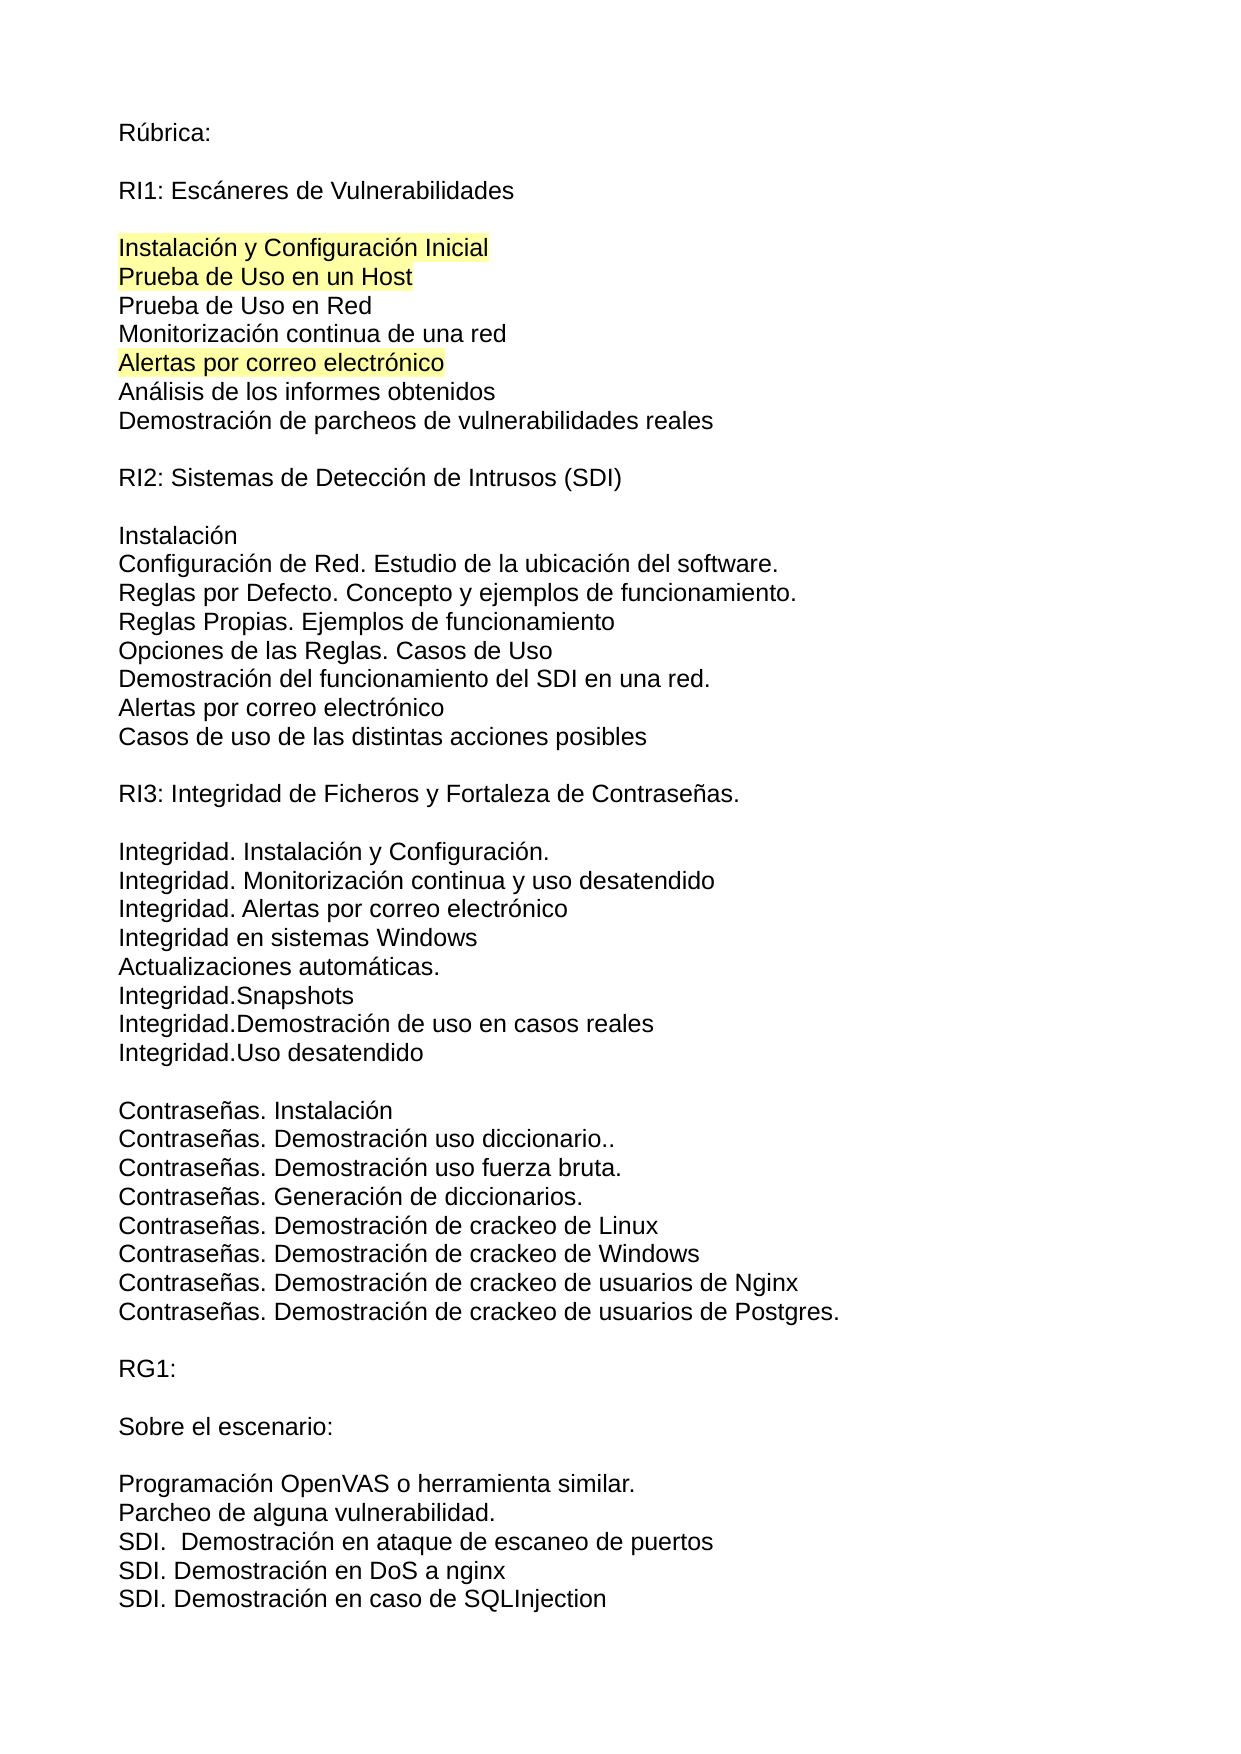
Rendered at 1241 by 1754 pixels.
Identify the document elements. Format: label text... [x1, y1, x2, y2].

text Opciones de las Reglas. Casos de Uso [118, 636, 1122, 664]
text Parcheo de alguna vulnerabilidad. [118, 1498, 1122, 1527]
text SDI. Demostración en caso de SQLInjection [118, 1584, 1122, 1613]
text Contraseñas. Demostración de crackeo de Linux [118, 1211, 1122, 1239]
text Contraseñas. Instalación [118, 1096, 1122, 1124]
text Integridad. Monitorización continua y uso desatendido [118, 866, 1122, 894]
text Sobre el escenario: [118, 1412, 1122, 1441]
text Contraseñas. Demostración uso diccionario.. [118, 1124, 1122, 1153]
text Prueba de Uso en un Host [118, 262, 1122, 291]
text Instalación [118, 521, 1122, 549]
text Configuración de Red. Estudio de la ubicación del software. [118, 549, 1122, 578]
text Integridad.Demostración de uso en casos reales [118, 1009, 1122, 1038]
text Alertas por correo electrónico [118, 348, 1122, 377]
text RI3: Integridad de Ficheros y Fortaleza de Contraseñas. [118, 779, 1122, 808]
text Demostración del funcionamiento del SDI en una red. [118, 664, 1122, 693]
text Integridad. Alertas por correo electrónico [118, 894, 1122, 923]
text Prueba de Uso en Red [118, 291, 1122, 319]
text SDI. Demostración en ataque de escaneo de puertos [118, 1527, 1122, 1556]
text Integridad.Uso desatendido [118, 1038, 1122, 1067]
text Demostración de parcheos de vulnerabilidades reales [118, 406, 1122, 434]
text Reglas por Defecto. Concepto y ejemplos de funcionamiento. [118, 578, 1122, 607]
text Contraseñas. Demostración de crackeo de Windows [118, 1239, 1122, 1268]
text RI1: Escáneres de Vulnerabilidades [118, 176, 1122, 204]
text RG1: [118, 1354, 1122, 1383]
text Programación OpenVAS o herramienta similar. [118, 1469, 1122, 1498]
text RI2: Sistemas de Detección de Intrusos (SDI) [118, 463, 1122, 492]
text Integridad. Instalación y Configuración. [118, 837, 1122, 866]
text Análisis de los informes obtenidos [118, 377, 1122, 406]
text Contraseñas. Demostración de crackeo de usuarios de Nginx [118, 1268, 1122, 1297]
text Actualizaciones automáticas. [118, 952, 1122, 981]
text Alertas por correo electrónico [118, 693, 1122, 722]
text Instalación y Configuración Inicial [118, 233, 1122, 262]
text Rúbrica: [118, 118, 1122, 147]
text Contraseñas. Demostración uso fuerza bruta. [118, 1153, 1122, 1182]
text Casos de uso de las distintas acciones posibles [118, 722, 1122, 751]
text Integridad.Snapshots [118, 981, 1122, 1009]
text Monitorización continua de una red [118, 319, 1122, 348]
text Integridad en sistemas Windows [118, 923, 1122, 952]
text Contraseñas. Generación de diccionarios. [118, 1182, 1122, 1211]
text SDI. Demostración en DoS a nginx [118, 1556, 1122, 1584]
text Contraseñas. Demostración de crackeo de usuarios de Postgres. [118, 1297, 1122, 1326]
text Reglas Propias. Ejemplos de funcionamiento [118, 607, 1122, 636]
